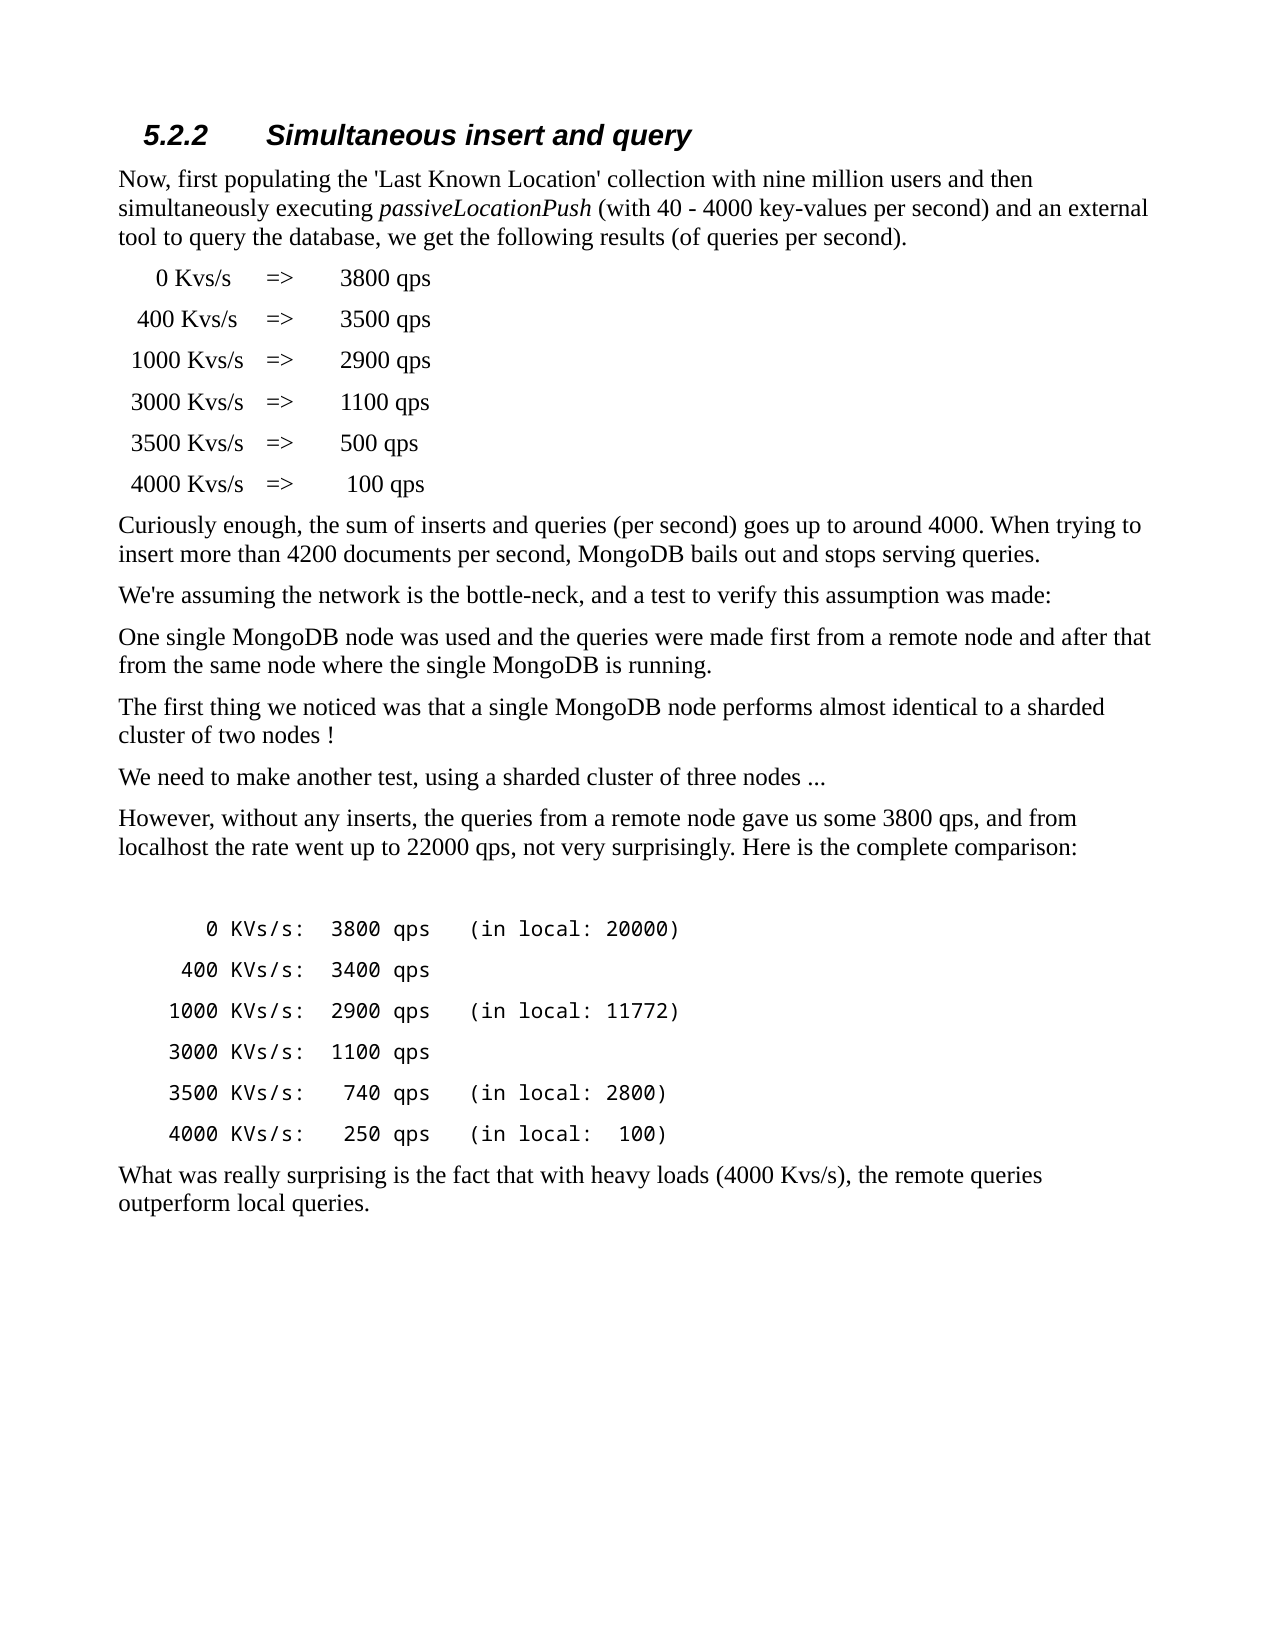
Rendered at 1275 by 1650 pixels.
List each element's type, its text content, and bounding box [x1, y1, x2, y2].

text However, without any inserts, the queries from a remote node gave us some 3800 qps, and from localhost the rate went up to 22000 qps, not very surprisingly. Here is the complete comparison: [118, 803, 1157, 860]
text 400 Kvs/s => 3500 qps [118, 304, 1157, 333]
text 4000 KVs/s: 250 qps (in local: 100) [118, 1119, 1157, 1147]
text 3500 KVs/s: 740 qps (in local: 2800) [118, 1078, 1157, 1106]
text 0 KVs/s: 3800 qps (in local: 20000) [118, 914, 1157, 943]
text 4000 Kvs/s => 100 qps [118, 469, 1157, 498]
text Now, first populating the 'Last Known Location' collection with nine million users and then simultaneously executing passiveLocationPush (with 40 - 4000 key-values per second) and an external tool to query the database, we get the following results (of queries per second). [118, 164, 1157, 250]
text 3500 Kvs/s => 500 qps [118, 428, 1157, 457]
text 1000 Kvs/s => 2900 qps [118, 345, 1157, 374]
text We're assuming the network is the bottle-neck, and a test to verify this assumption was made: [118, 580, 1157, 609]
text 400 KVs/s: 3400 qps [118, 955, 1157, 983]
text One single MongoDB node was used and the queries were made first from a remote node and after that from the same node where the single MongoDB is running. [118, 622, 1157, 679]
text 1000 KVs/s: 2900 qps (in local: 11772) [118, 996, 1157, 1024]
text 0 Kvs/s => 3800 qps [118, 263, 1157, 292]
text 5.2.2 Simultaneous insert and query [118, 118, 1157, 152]
text Curiously enough, the sum of inserts and queries (per second) goes up to around 4000. When trying to insert more than 4200 documents per second, MongoDB bails out and stops serving queries. [118, 510, 1157, 568]
text We need to make another test, using a sharded cluster of three nodes ... [118, 762, 1157, 790]
text 3000 KVs/s: 1100 qps [118, 1037, 1157, 1065]
text The first thing we noticed was that a single MongoDB node performs almost identical to a sharded cluster of two nodes ! [118, 692, 1157, 749]
text What was really surprising is the fact that with heavy loads (4000 Kvs/s), the remote queries outperform local queries. [118, 1160, 1157, 1217]
text 3000 Kvs/s => 1100 qps [118, 387, 1157, 415]
